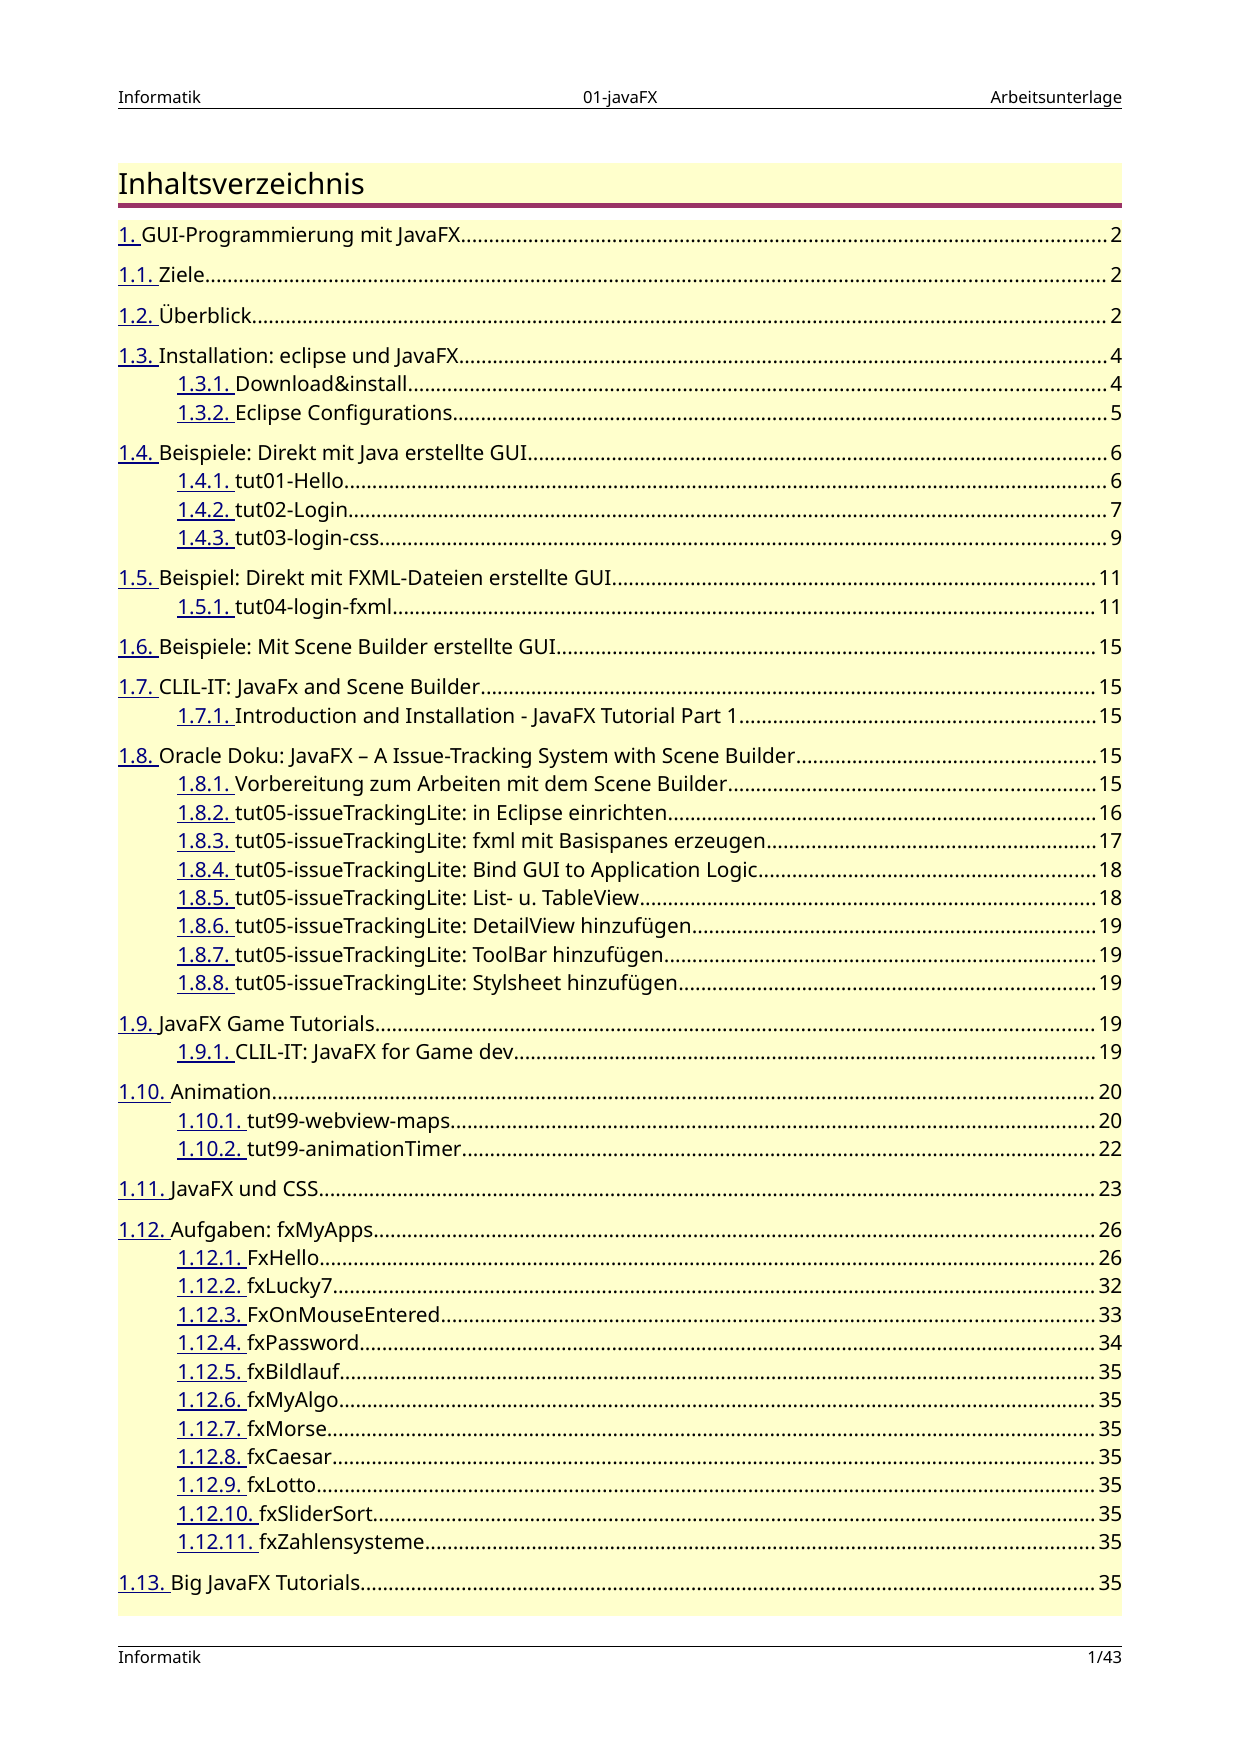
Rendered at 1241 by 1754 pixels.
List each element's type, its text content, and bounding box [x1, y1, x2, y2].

text 1.3. Installation: eclipse und JavaFX 4 [118, 341, 1122, 369]
text 1.11. JavaFX und CSS 23 [118, 1174, 1122, 1203]
text 1.10. Animation 20 [118, 1077, 1122, 1106]
text 1.12.1. FxHello 26 [177, 1243, 1122, 1272]
text 1.9. JavaFX Game Tutorials 19 [118, 1009, 1122, 1037]
text 1.2. Überblick 2 [118, 301, 1122, 329]
text 1.4.1. tut01-Hello 6 [177, 466, 1122, 495]
text 1.7. CLIL-IT: JavaFx and Scene Builder 15 [118, 672, 1122, 701]
text 1.4.2. tut02-Login 7 [177, 495, 1122, 523]
text 1.8.5. tut05-issueTrackingLite: List- u. TableView 18 [177, 883, 1122, 912]
text 1.3.1. Download&install 4 [177, 369, 1122, 398]
text 1.8.8. tut05-issueTrackingLite: Stylsheet hinzufügen 19 [177, 968, 1122, 997]
text 1.12.11. fxZahlensysteme 35 [177, 1527, 1122, 1556]
text 1.12.5. fxBildlauf 35 [177, 1357, 1122, 1385]
text 1.10.2. tut99-animationTimer 22 [177, 1134, 1122, 1163]
text 1.8.7. tut05-issueTrackingLite: ToolBar hinzufügen 19 [177, 940, 1122, 968]
text 1.9.1. CLIL-IT: JavaFX for Game dev 19 [177, 1037, 1122, 1066]
text 1.12.3. FxOnMouseEntered 33 [177, 1300, 1122, 1328]
text 1.5. Beispiel: Direkt mit FXML-Dateien erstellte GUI 11 [118, 563, 1122, 592]
text 1.10.1. tut99-webview-maps 20 [177, 1106, 1122, 1134]
text 1.5.1. tut04-login-fxml 11 [177, 592, 1122, 620]
text 1.12.2. fxLucky7 32 [177, 1272, 1122, 1300]
text 1.3.2. Eclipse Configurations 5 [177, 398, 1122, 426]
text 1.12.7. fxMorse 35 [177, 1414, 1122, 1442]
text 1.8.1. Vorbereitung zum Arbeiten mit dem Scene Builder 15 [177, 769, 1122, 798]
text 1.1. Ziele 2 [118, 261, 1122, 289]
text 1. GUI-Programmierung mit JavaFX 2 [118, 220, 1122, 249]
text 1.8.3. tut05-issueTrackingLite: fxml mit Basispanes erzeugen 17 [177, 826, 1122, 855]
text 1.4.3. tut03-login-css 9 [177, 523, 1122, 552]
subtitle Inhaltsverzeichnis [118, 163, 1122, 203]
text 1.6. Beispiele: Mit Scene Builder erstellte GUI 15 [118, 632, 1122, 661]
text 1.12.9. fxLotto 35 [177, 1471, 1122, 1499]
text 1.7.1. Introduction and Installation - JavaFX Tutorial Part 1 15 [177, 701, 1122, 729]
text 1.12.8. fxCaesar 35 [177, 1442, 1122, 1471]
text 1.12.10. fxSliderSort 35 [177, 1499, 1122, 1527]
text 1.8.6. tut05-issueTrackingLite: DetailView hinzufügen 19 [177, 912, 1122, 940]
text 1.8.4. tut05-issueTrackingLite: Bind GUI to Application Logic 18 [177, 855, 1122, 883]
text 1.13. Big JavaFX Tutorials 35 [118, 1568, 1122, 1596]
text 1.4. Beispiele: Direkt mit Java erstellte GUI 6 [118, 438, 1122, 466]
text 1.12.6. fxMyAlgo 35 [177, 1385, 1122, 1414]
text 1.8.2. tut05-issueTrackingLite: in Eclipse einrichten 16 [177, 798, 1122, 826]
text 1.12.4. fxPassword 34 [177, 1328, 1122, 1357]
text 1.8. Oracle Doku: JavaFX – A Issue-Tracking System with Scene Builder 15 [118, 741, 1122, 769]
text 1.12. Aufgaben: fxMyApps 26 [118, 1215, 1122, 1243]
